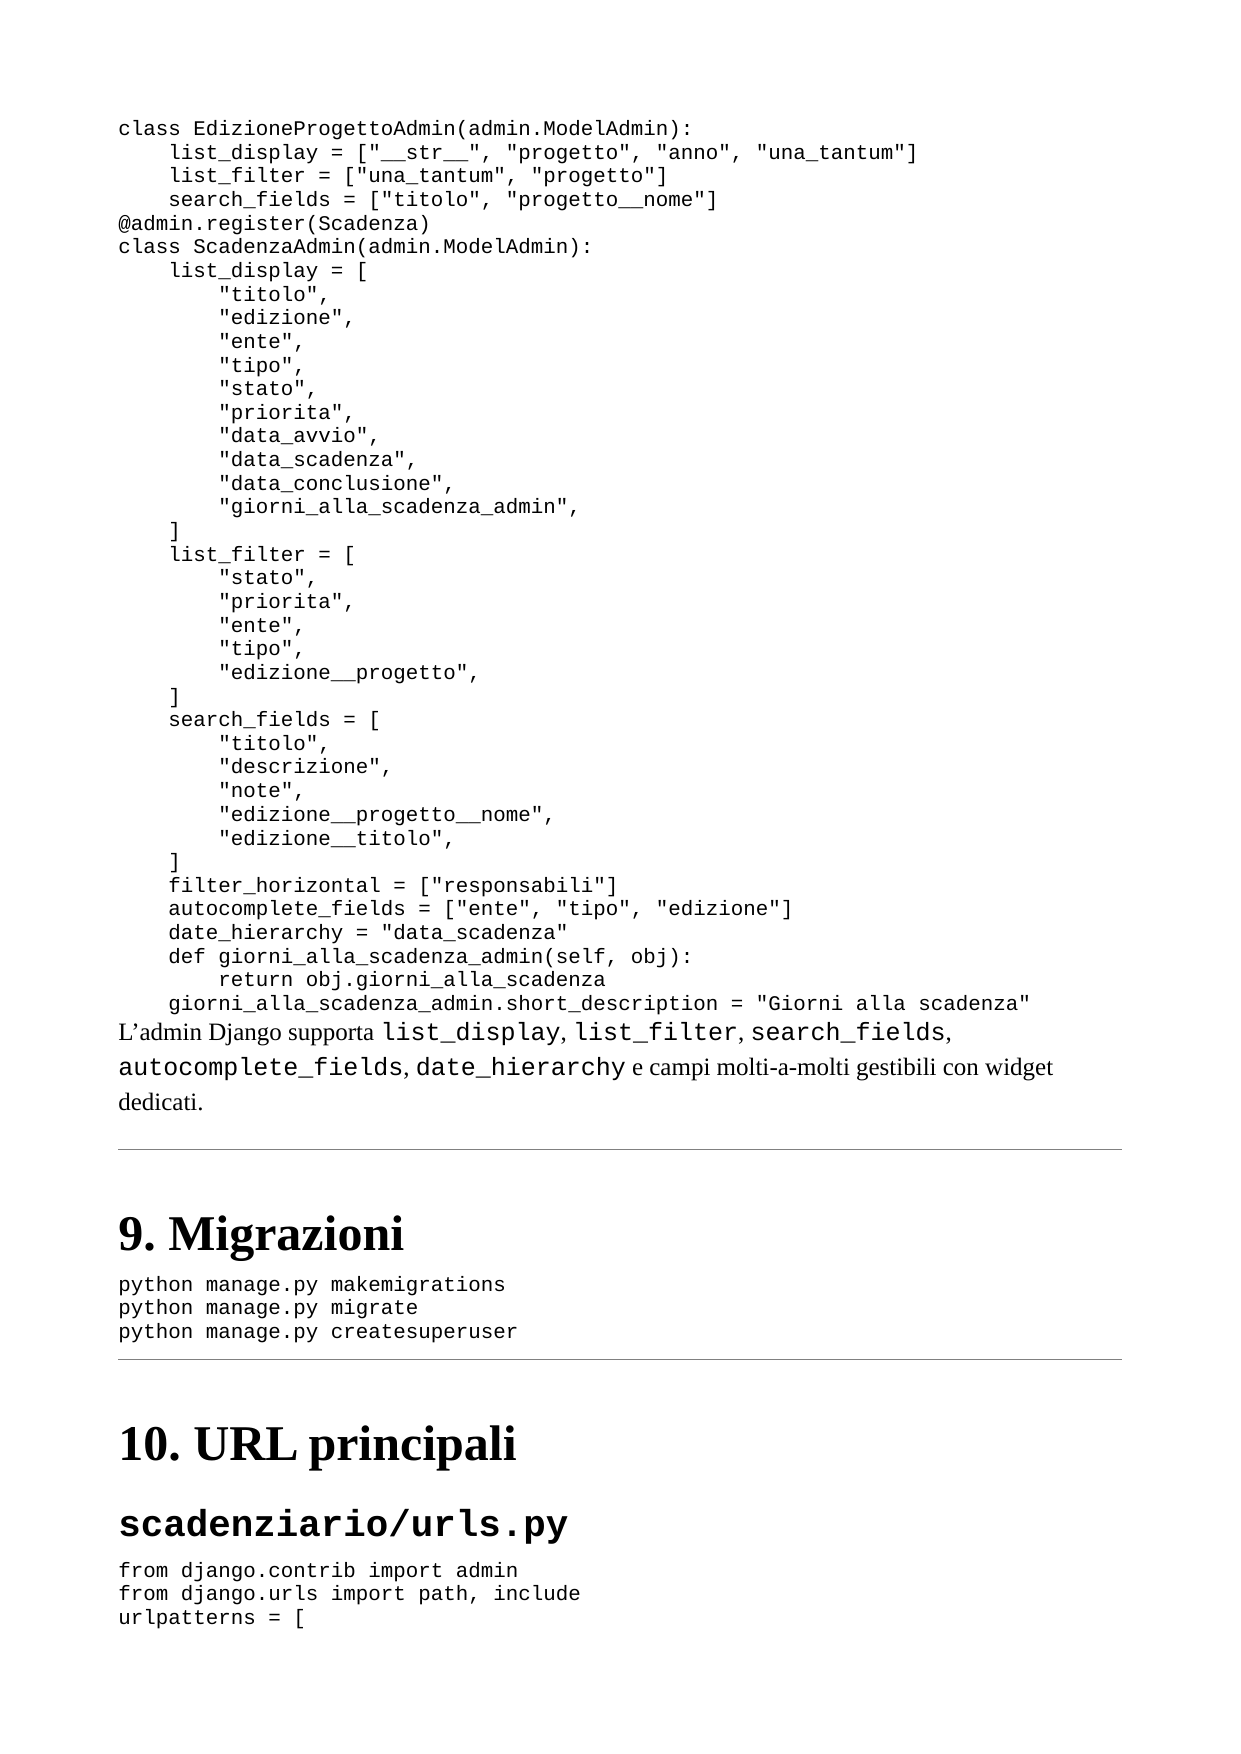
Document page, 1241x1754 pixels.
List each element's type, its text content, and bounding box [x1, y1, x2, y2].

text date_hierarchy = "data_scadenza" [118, 922, 1122, 946]
subtitle 9. Migrazioni [118, 1204, 1122, 1261]
text filter_horizontal = ["responsabili"] [118, 875, 1122, 898]
subtitle 10. URL principali [118, 1414, 1122, 1471]
text def giorni_alla_scadenza_admin(self, obj): [118, 946, 1122, 969]
text giorni_alla_scadenza_admin.short_description = "Giorni alla scadenza" [118, 993, 1122, 1017]
text python manage.py makemigrations [118, 1274, 1122, 1297]
text "ente", [118, 615, 1122, 638]
text search_fields = [ [118, 709, 1122, 733]
text "priorita", [118, 402, 1122, 426]
text return obj.giorni_alla_scadenza [118, 969, 1122, 993]
text "note", [118, 780, 1122, 804]
text "priorita", [118, 591, 1122, 615]
text @admin.register(Scadenza) [118, 213, 1122, 236]
text class EdizioneProgettoAdmin(admin.ModelAdmin): [118, 118, 1122, 142]
text list_filter = [ [118, 544, 1122, 567]
text "data_avvio", [118, 426, 1122, 449]
text "tipo", [118, 638, 1122, 662]
text L’admin Django supporta list_display, list_filter, search_fields, autocomplete_fields, date_hierarchy e campi molti-a-molti gestibili con widget dedicati. [118, 1017, 1122, 1116]
text ] [118, 520, 1122, 544]
text "stato", [118, 378, 1122, 402]
text python manage.py migrate [118, 1297, 1122, 1321]
text ] [118, 686, 1122, 709]
text "stato", [118, 567, 1122, 591]
text "edizione__progetto", [118, 662, 1122, 686]
text class ScadenzaAdmin(admin.ModelAdmin): [118, 236, 1122, 260]
text "edizione", [118, 307, 1122, 331]
text "data_conclusione", [118, 473, 1122, 496]
text "tipo", [118, 354, 1122, 378]
text search_fields = ["titolo", "progetto__nome"] [118, 189, 1122, 213]
text "titolo", [118, 284, 1122, 307]
text list_display = [ [118, 260, 1122, 284]
text "data_scadenza", [118, 449, 1122, 473]
text urlpatterns = [ [118, 1607, 1122, 1631]
text list_display = ["__str__", "progetto", "anno", "una_tantum"] [118, 142, 1122, 165]
text "giorni_alla_scadenza_admin", [118, 496, 1122, 520]
text "titolo", [118, 733, 1122, 757]
text from django.urls import path, include [118, 1583, 1122, 1607]
text "edizione__progetto__nome", [118, 804, 1122, 827]
text list_filter = ["una_tantum", "progetto"] [118, 165, 1122, 189]
text ] [118, 851, 1122, 875]
text from django.contrib import admin [118, 1560, 1122, 1583]
text "descrizione", [118, 757, 1122, 780]
subtitle scadenziario/urls.py [118, 1505, 1122, 1547]
text autocomplete_fields = ["ente", "tipo", "edizione"] [118, 898, 1122, 922]
text python manage.py createsuperuser [118, 1321, 1122, 1345]
text "edizione__titolo", [118, 827, 1122, 851]
text "ente", [118, 331, 1122, 354]
